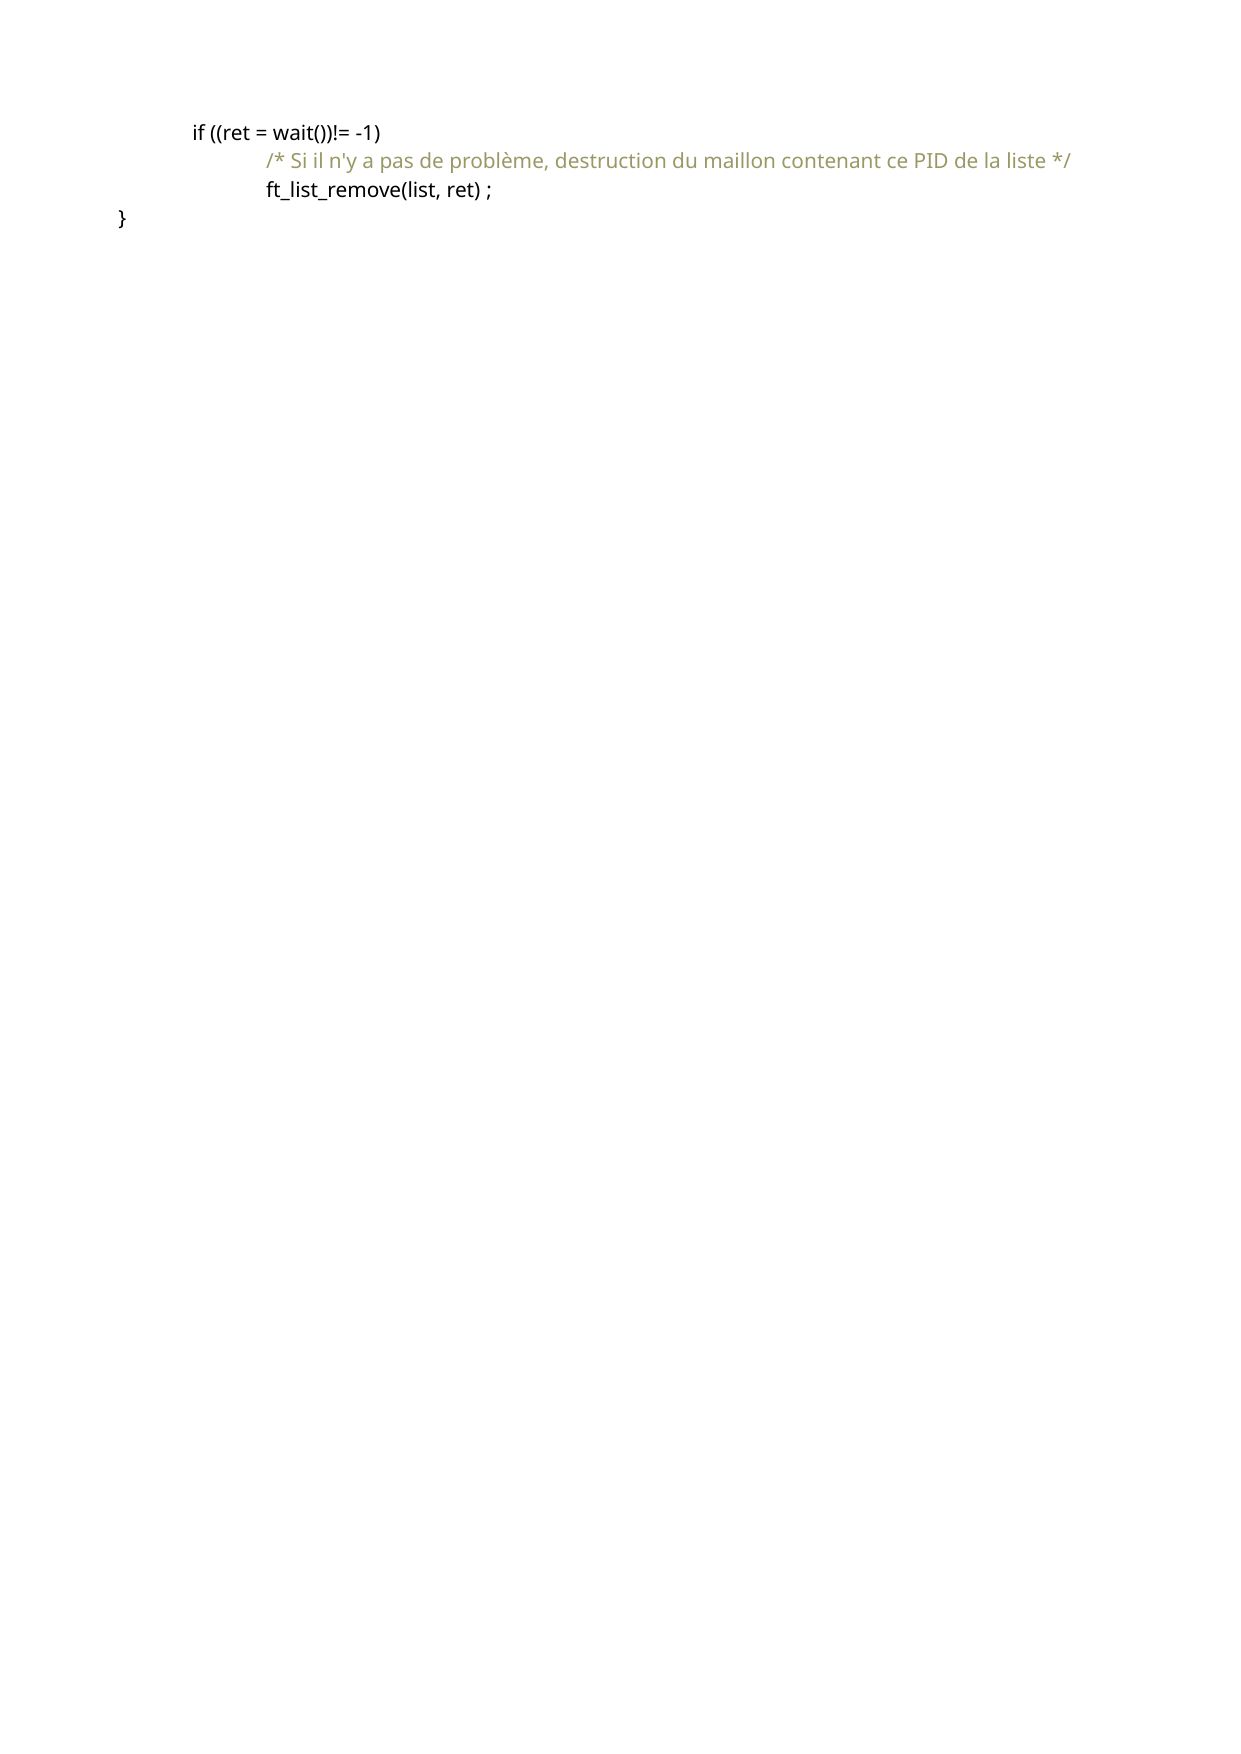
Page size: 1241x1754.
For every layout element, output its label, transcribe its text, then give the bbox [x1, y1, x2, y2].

text /* Si il n'y a pas de problème, destruction du maillon contenant ce PID de la liste */ [118, 147, 1122, 175]
text ft_list_remove(list, ret) ; [118, 175, 1122, 203]
text if ((ret = wait())!= -1) [118, 118, 1122, 147]
text } [118, 203, 1122, 232]
